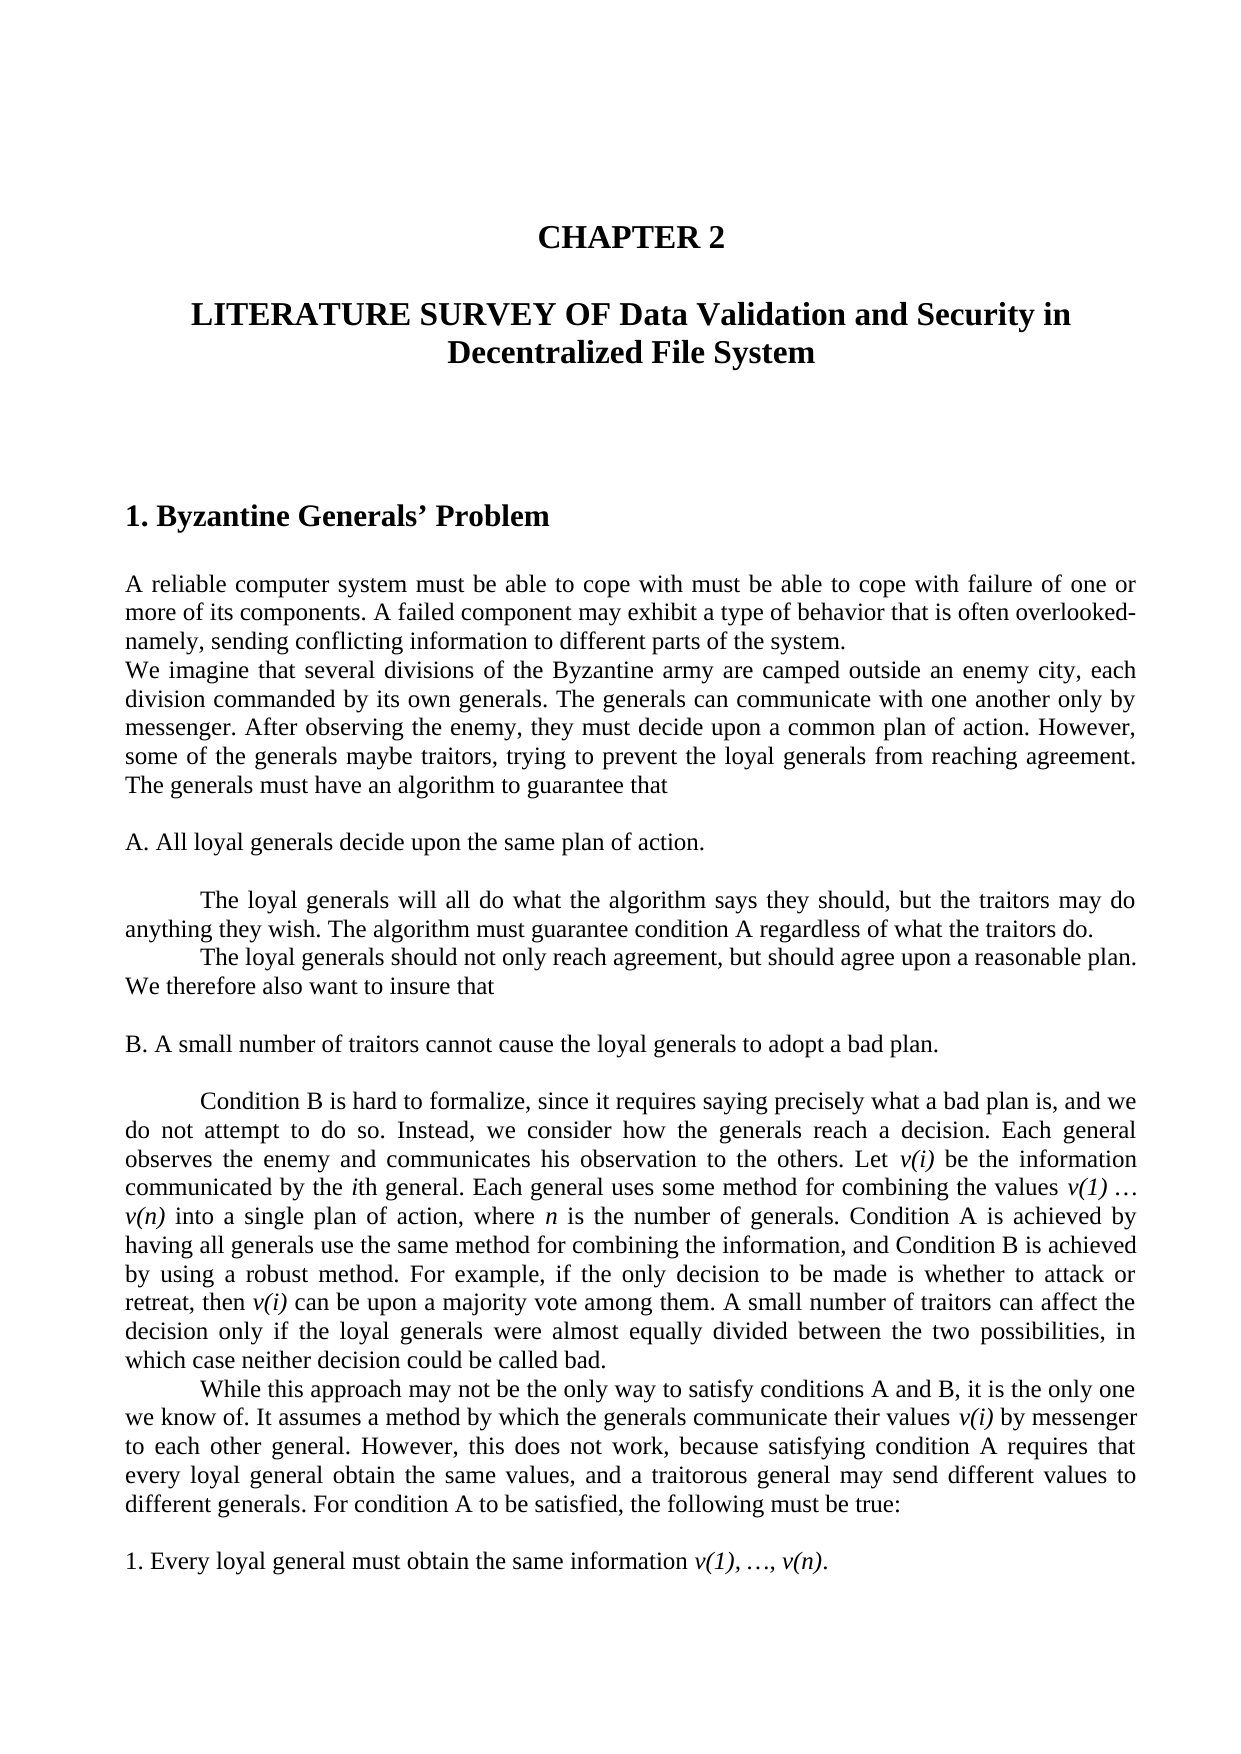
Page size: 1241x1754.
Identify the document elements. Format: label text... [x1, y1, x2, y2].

text Condition B is hard to formalize, since it requires saying precisely what a bad plan is, and we do not attempt to do so. Instead, we consider how the generals reach a decision. Each general observes the enemy and communicates his observation to the others. Let v(i) be the information communicated by the ith general. Each general uses some method for combining the values v(1) … v(n) into a single plan of action, where n is the number of generals. Condition A is achieved by having all generals use the same method for combining the information, and Condition B is achieved by using a robust method. For example, if the only decision to be made is whether to attack or retreat, then v(i) can be upon a majority vote among them. A small number of traitors can affect the decision only if the loyal generals were almost equally divided between the two possibilities, in which case neither decision could be called bad. [125, 1086, 1137, 1374]
text 1. Byzantine Generals’ Problem [125, 497, 1137, 533]
text The loyal generals will all do what the algorithm says they should, but the traitors may do anything they wish. The algorithm must guarantee condition A regardless of what the traitors do. [125, 885, 1137, 942]
text The loyal generals should not only reach agreement, but should agree upon a reasonable plan. We therefore also want to insure that [125, 942, 1137, 1000]
text A reliable computer system must be able to cope with must be able to cope with failure of one or more of its components. A failed component may exhibit a type of behavior that is often overlooked-namely, sending conflicting information to different parts of the system. [125, 569, 1137, 655]
text While this approach may not be the only way to satisfy conditions A and B, it is the only one we know of. It assumes a method by which the generals communicate their values v(i) by messenger to each other general. However, this does not work, because satisfying condition A requires that every loyal general obtain the same values, and a traitorous general may send different values to different generals. For condition A to be satisfied, the following must be true: [125, 1374, 1137, 1517]
text We imagine that several divisions of the Byzantine army are camped outside an enemy city, each division commanded by its own generals. The generals can communicate with one another only by messenger. After observing the enemy, they must decide upon a common plan of action. However, some of the generals maybe traitors, trying to prevent the loyal generals from reaching agreement. The generals must have an algorithm to guarantee that [125, 655, 1137, 799]
text B. A small number of traitors cannot cause the loyal generals to adopt a bad plan. [125, 1029, 1137, 1057]
text 1. Every loyal general must obtain the same information v(1), …, v(n). [125, 1546, 1137, 1575]
text CHAPTER 2 [125, 217, 1137, 255]
text A. All loyal generals decide upon the same plan of action. [125, 827, 1137, 856]
text LITERATURE SURVEY OF Data Validation and Security in Decentralized File System [125, 294, 1137, 370]
